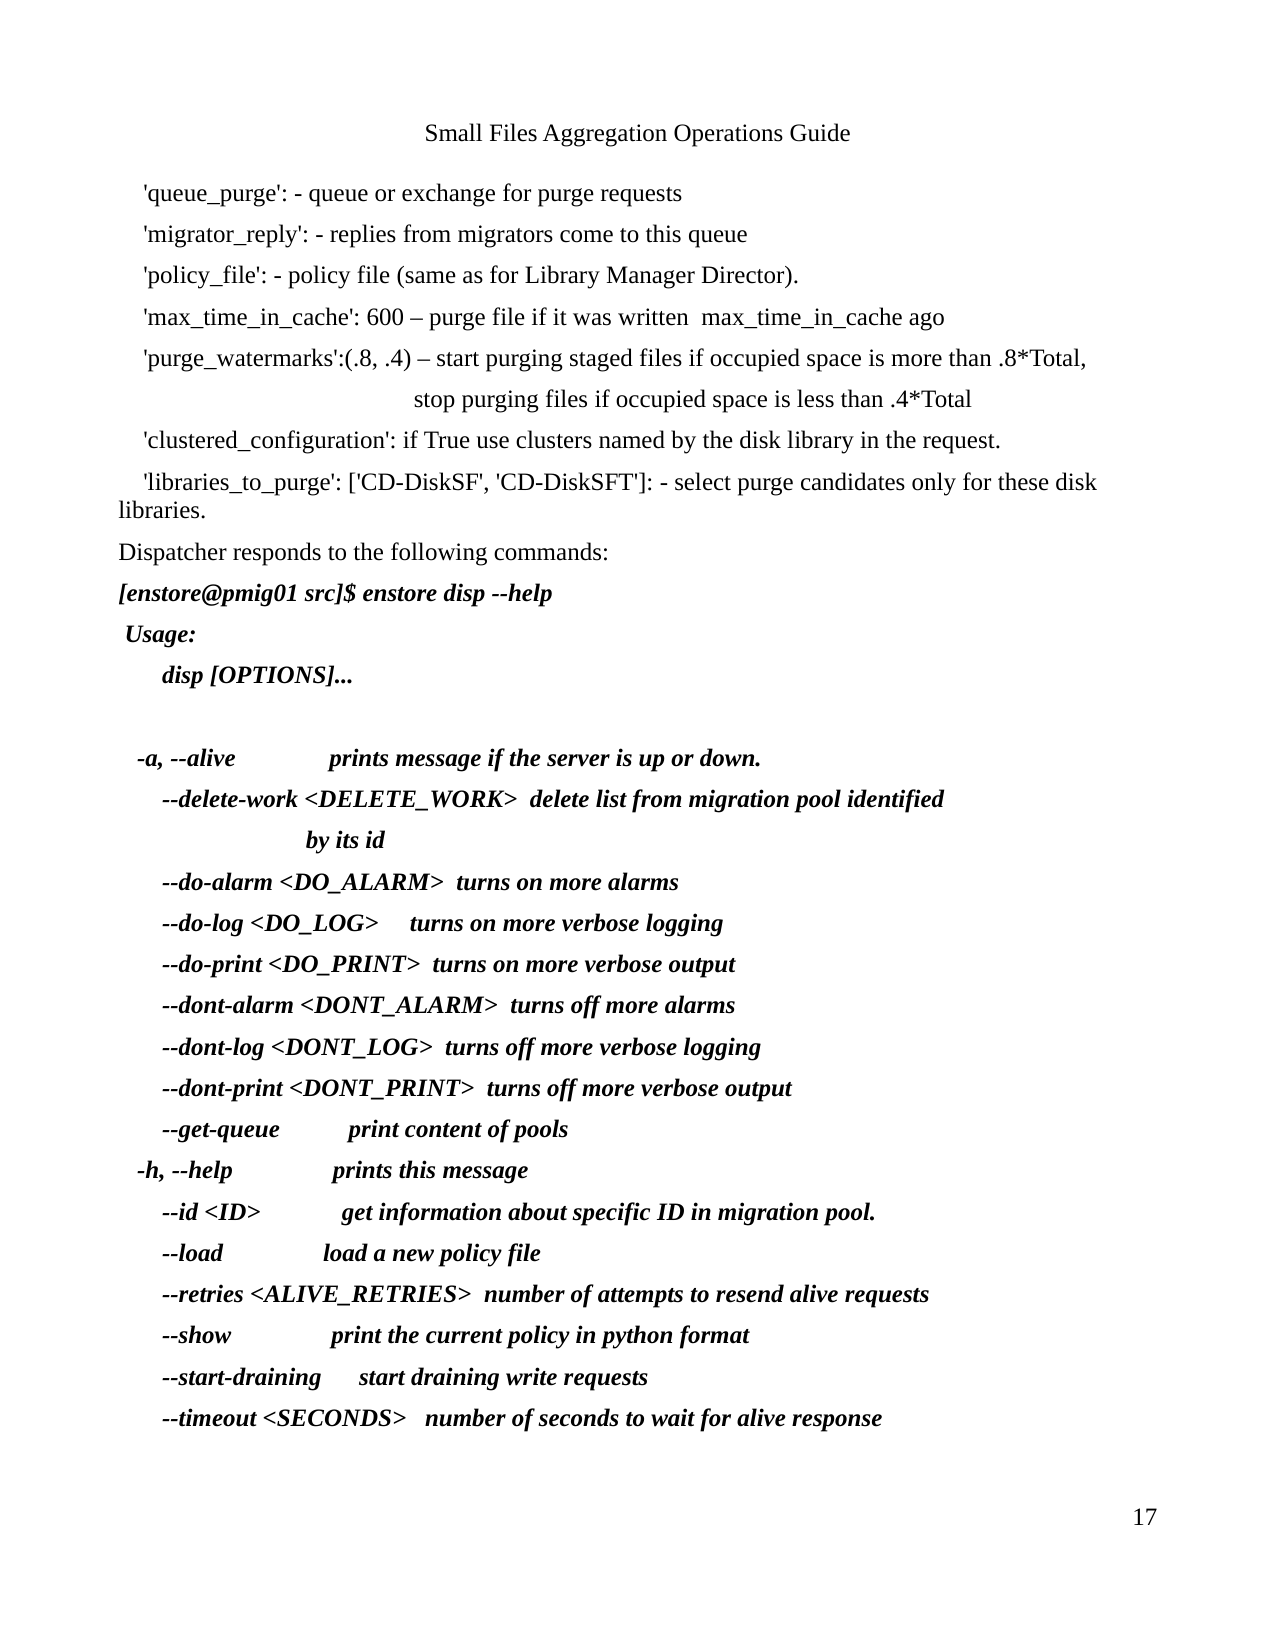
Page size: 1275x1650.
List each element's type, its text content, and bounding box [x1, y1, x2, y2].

text --dont-print <DONT_PRINT> turns off more verbose output [118, 1073, 1157, 1102]
text -h, --help prints this message [118, 1156, 1157, 1184]
text Dispatcher responds to the following commands: [118, 537, 1157, 566]
text 'clustered_configuration': if True use clusters named by the disk library in the request. [118, 426, 1157, 454]
text --start-draining start draining write requests [118, 1362, 1157, 1391]
text --retries <ALIVE_RETRIES> number of attempts to resend alive requests [118, 1279, 1157, 1308]
text stop purging files if occupied space is less than .4*Total [118, 384, 1157, 413]
text --dont-alarm <DONT_ALARM> turns off more alarms [118, 991, 1157, 1019]
text -a, --alive prints message if the server is up or down. [118, 743, 1157, 772]
text --do-alarm <DO_ALARM> turns on more alarms [118, 867, 1157, 896]
text --id <ID> get information about specific ID in migration pool. [118, 1197, 1157, 1226]
text --timeout <SECONDS> number of seconds to wait for alive response [118, 1403, 1157, 1432]
text 'migrator_reply': - replies from migrators come to this queue [118, 219, 1157, 248]
text 'libraries_to_purge': ['CD-DiskSF', 'CD-DiskSFT']: - select purge candidates only for these disk libraries. [118, 467, 1157, 524]
text [enstore@pmig01 src]$ enstore disp --help [118, 578, 1157, 607]
text 'queue_purge': - queue or exchange for purge requests [118, 178, 1157, 207]
text 'max_time_in_cache': 600 – purge file if it was written max_time_in_cache ago [118, 302, 1157, 331]
text --get-queue print content of pools [118, 1114, 1157, 1143]
text 'purge_watermarks':(.8, .4) – start purging staged files if occupied space is more than .8*Total, [118, 343, 1157, 372]
text --show print the current policy in python format [118, 1321, 1157, 1349]
text --load load a new policy file [118, 1238, 1157, 1267]
text disp [OPTIONS]... [118, 661, 1157, 689]
text by its id [118, 826, 1157, 854]
text --do-print <DO_PRINT> turns on more verbose output [118, 949, 1157, 978]
text 'policy_file': - policy file (same as for Library Manager Director). [118, 261, 1157, 289]
text --delete-work <DELETE_WORK> delete list from migration pool identified [118, 784, 1157, 813]
text --do-log <DO_LOG> turns on more verbose logging [118, 908, 1157, 937]
text --dont-log <DONT_LOG> turns off more verbose logging [118, 1032, 1157, 1061]
text Usage: [118, 619, 1157, 648]
